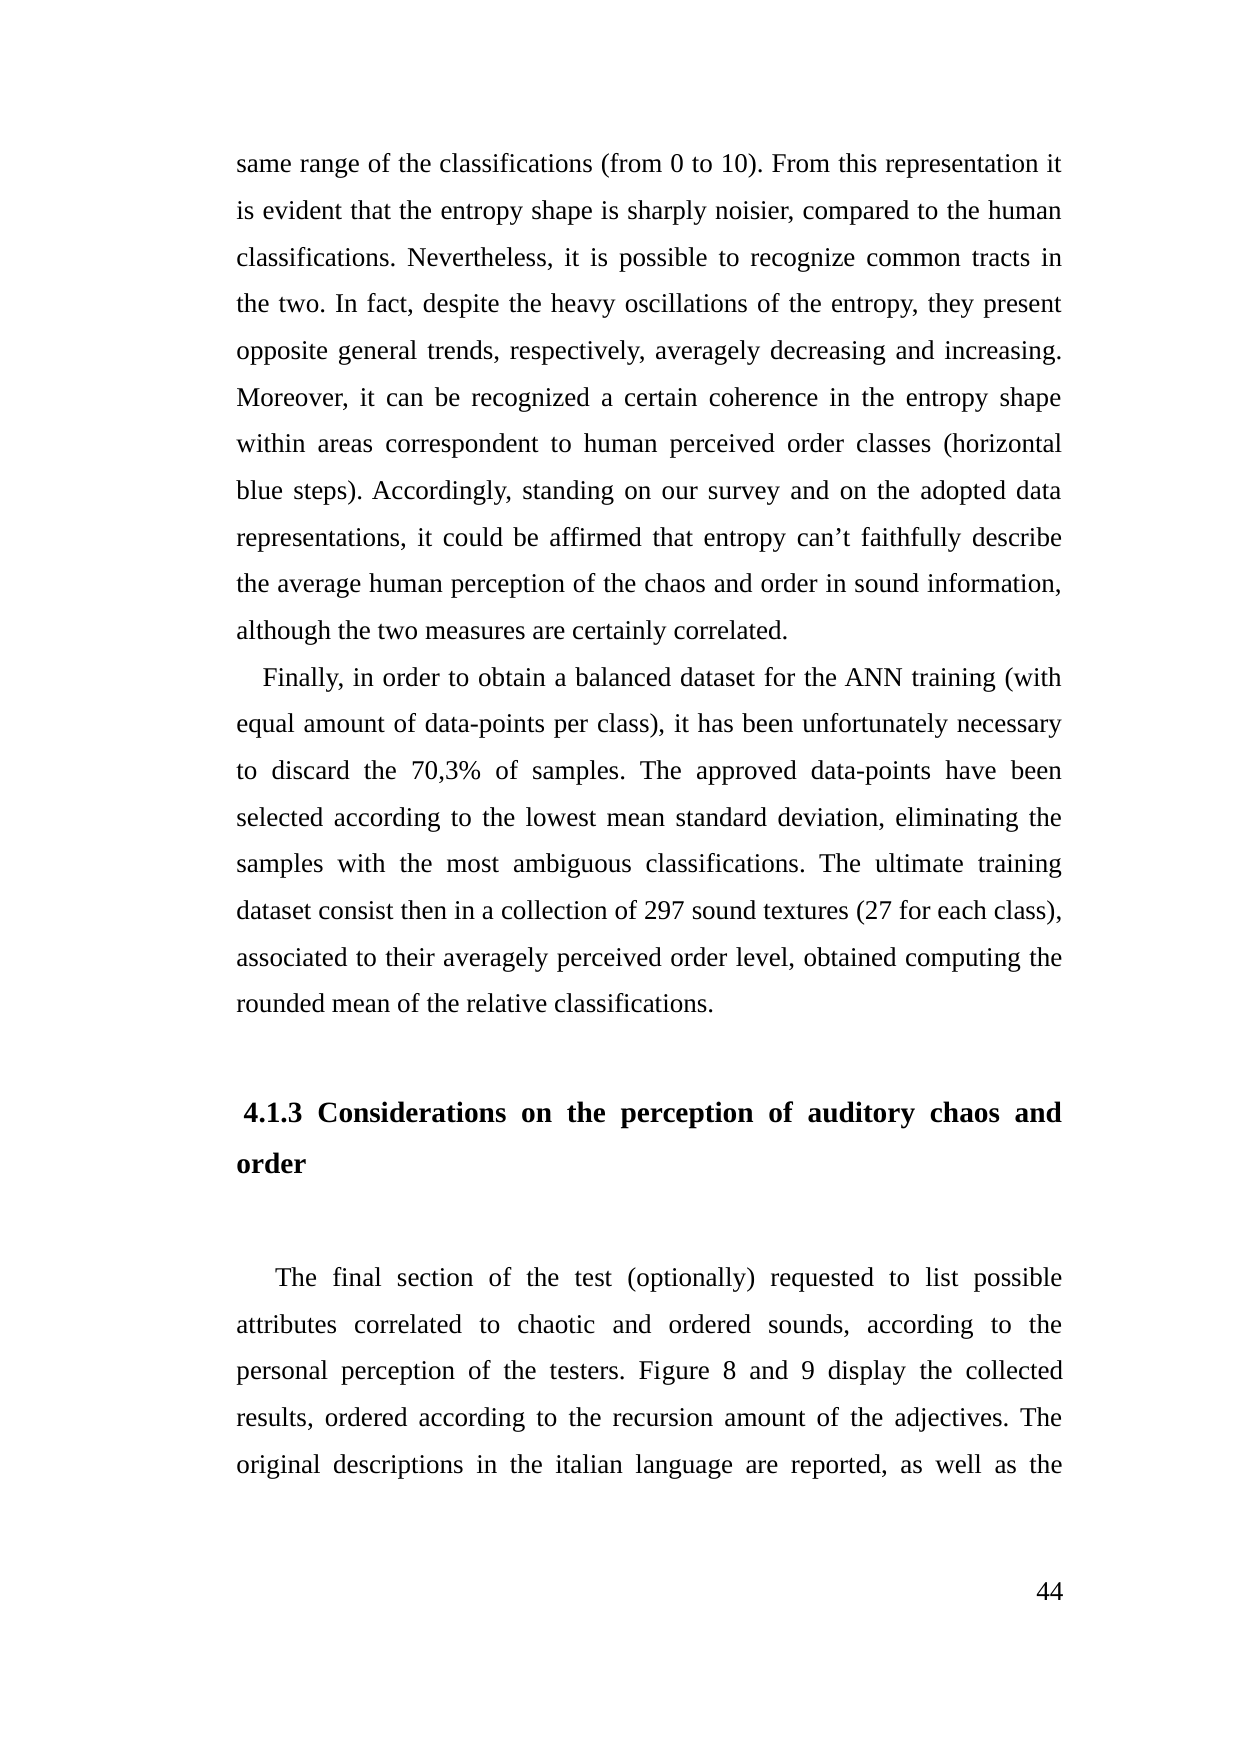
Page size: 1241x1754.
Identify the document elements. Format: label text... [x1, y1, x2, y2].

text The final section of the test (optionally) requested to list possible attributes correlated to chaotic and ordered sounds, according to the personal perception of the testers. Figure 8 and 9 display the collected results, ordered according to the recursion amount of the adjectives. The original descriptions in the italian language are reported, as well as the [236, 1261, 1063, 1479]
text Finally, in order to obtain a balanced dataset for the ANN training (with equal amount of data-points per class), it has been unfortunately necessary to discard the 70,3% of samples. The approved data-points have been selected according to the lowest mean standard deviation, eliminating the samples with the most ambiguous classifications. The ultimate training dataset consist then in a collection of 297 sound textures (27 for each class), associated to their averagely perceived order level, obtained computing the rounded mean of the relative classifications. [236, 661, 1063, 1019]
text same range of the classifications (from 0 to 10). From this representation it is evident that the entropy shape is sharply noisier, compared to the human classifications. Nevertheless, it is possible to recognize common tracts in the two. In fact, despite the heavy oscillations of the entropy, they present opposite general trends, respectively, averagely decreasing and increasing. Moreover, it can be recognized a certain coherence in the entropy shape within areas correspondent to human perceived order classes (horizontal blue steps). Accordingly, standing on our survey and on the adopted data representations, it could be affirmed that entropy can’t faithfully describe the average human perception of the chaos and order in sound information, although the two measures are certainly correlated. [236, 148, 1063, 645]
subtitle Considerations on the perception of auditory chaos and order [236, 1096, 1063, 1180]
